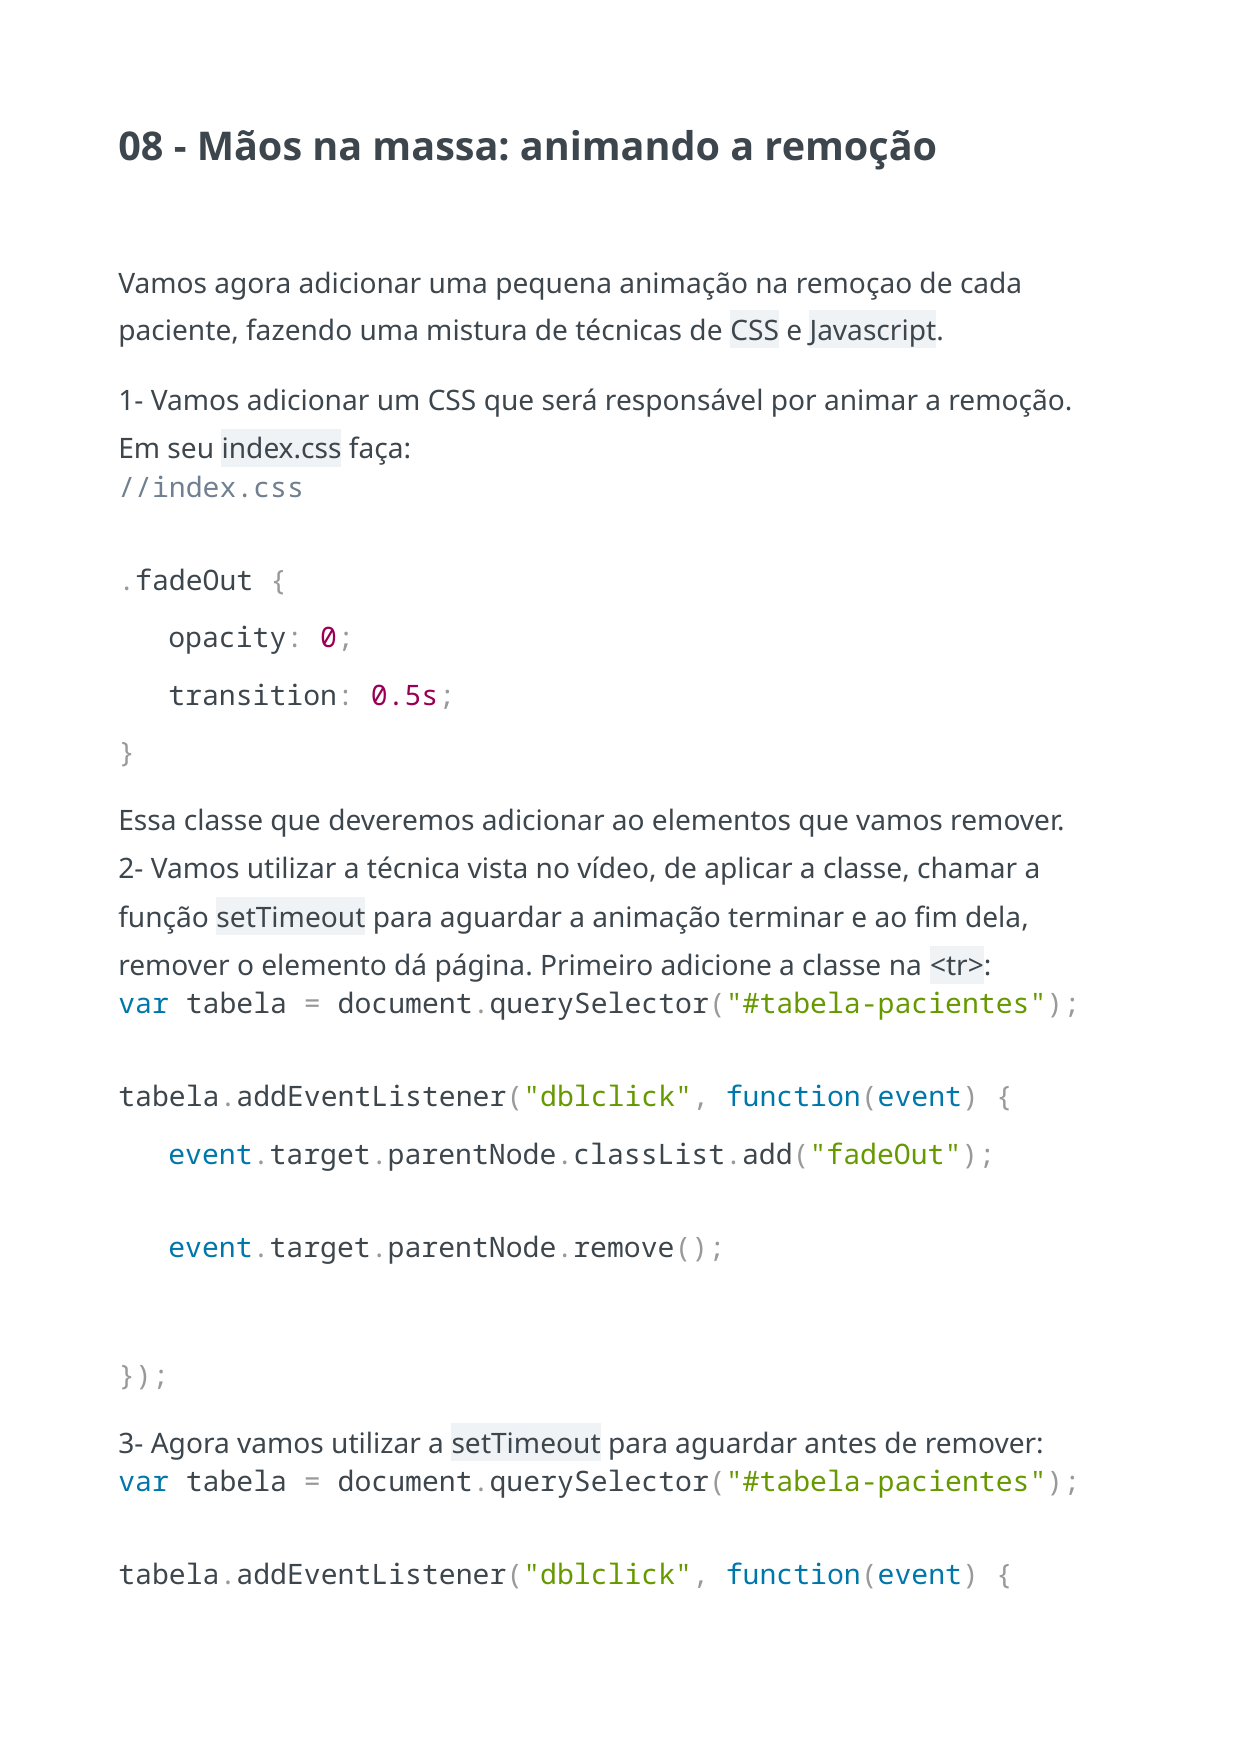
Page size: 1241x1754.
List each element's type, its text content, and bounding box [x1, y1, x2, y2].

text opacity: 0; [118, 618, 1122, 656]
text 2- Vamos utilizar a técnica vista no vídeo, de aplicar a classe, chamar a função setTimeout para aguardar a animação terminar e ao fim dela, remover o elemento dá página. Primeiro adicione a classe na <tr>: [118, 838, 1122, 984]
text var tabela = document.querySelector("#tabela-pacientes"); [118, 1461, 1122, 1500]
text Vamos agora adicionar uma pequena animação na remoçao de cada paciente, fazendo uma mistura de técnicas de CSS e Javascript. [118, 264, 1122, 348]
text var tabela = document.querySelector("#tabela-pacientes"); [118, 984, 1122, 1022]
subtitle 08 - Mãos na massa: animando a remoção [118, 118, 1122, 172]
text Essa classe que deveremos adicionar ao elementos que vamos remover. [118, 790, 1122, 838]
text event.target.parentNode.remove(); [118, 1227, 1122, 1266]
text 1- Vamos adicionar um CSS que será responsável por animar a remoção. Em seu index.css faça: [118, 370, 1122, 467]
text //index.css [118, 467, 1122, 506]
text }); [118, 1356, 1122, 1394]
text tabela.addEventListener("dblclick", function(event) { [118, 1077, 1122, 1115]
text } [118, 733, 1122, 771]
text event.target.parentNode.classList.add("fadeOut"); [118, 1134, 1122, 1173]
text transition: 0.5s; [118, 675, 1122, 713]
text tabela.addEventListener("dblclick", function(event) { [118, 1554, 1122, 1593]
text 3- Agora vamos utilizar a setTimeout para aguardar antes de remover: [118, 1413, 1122, 1461]
text .fadeOut { [118, 560, 1122, 598]
